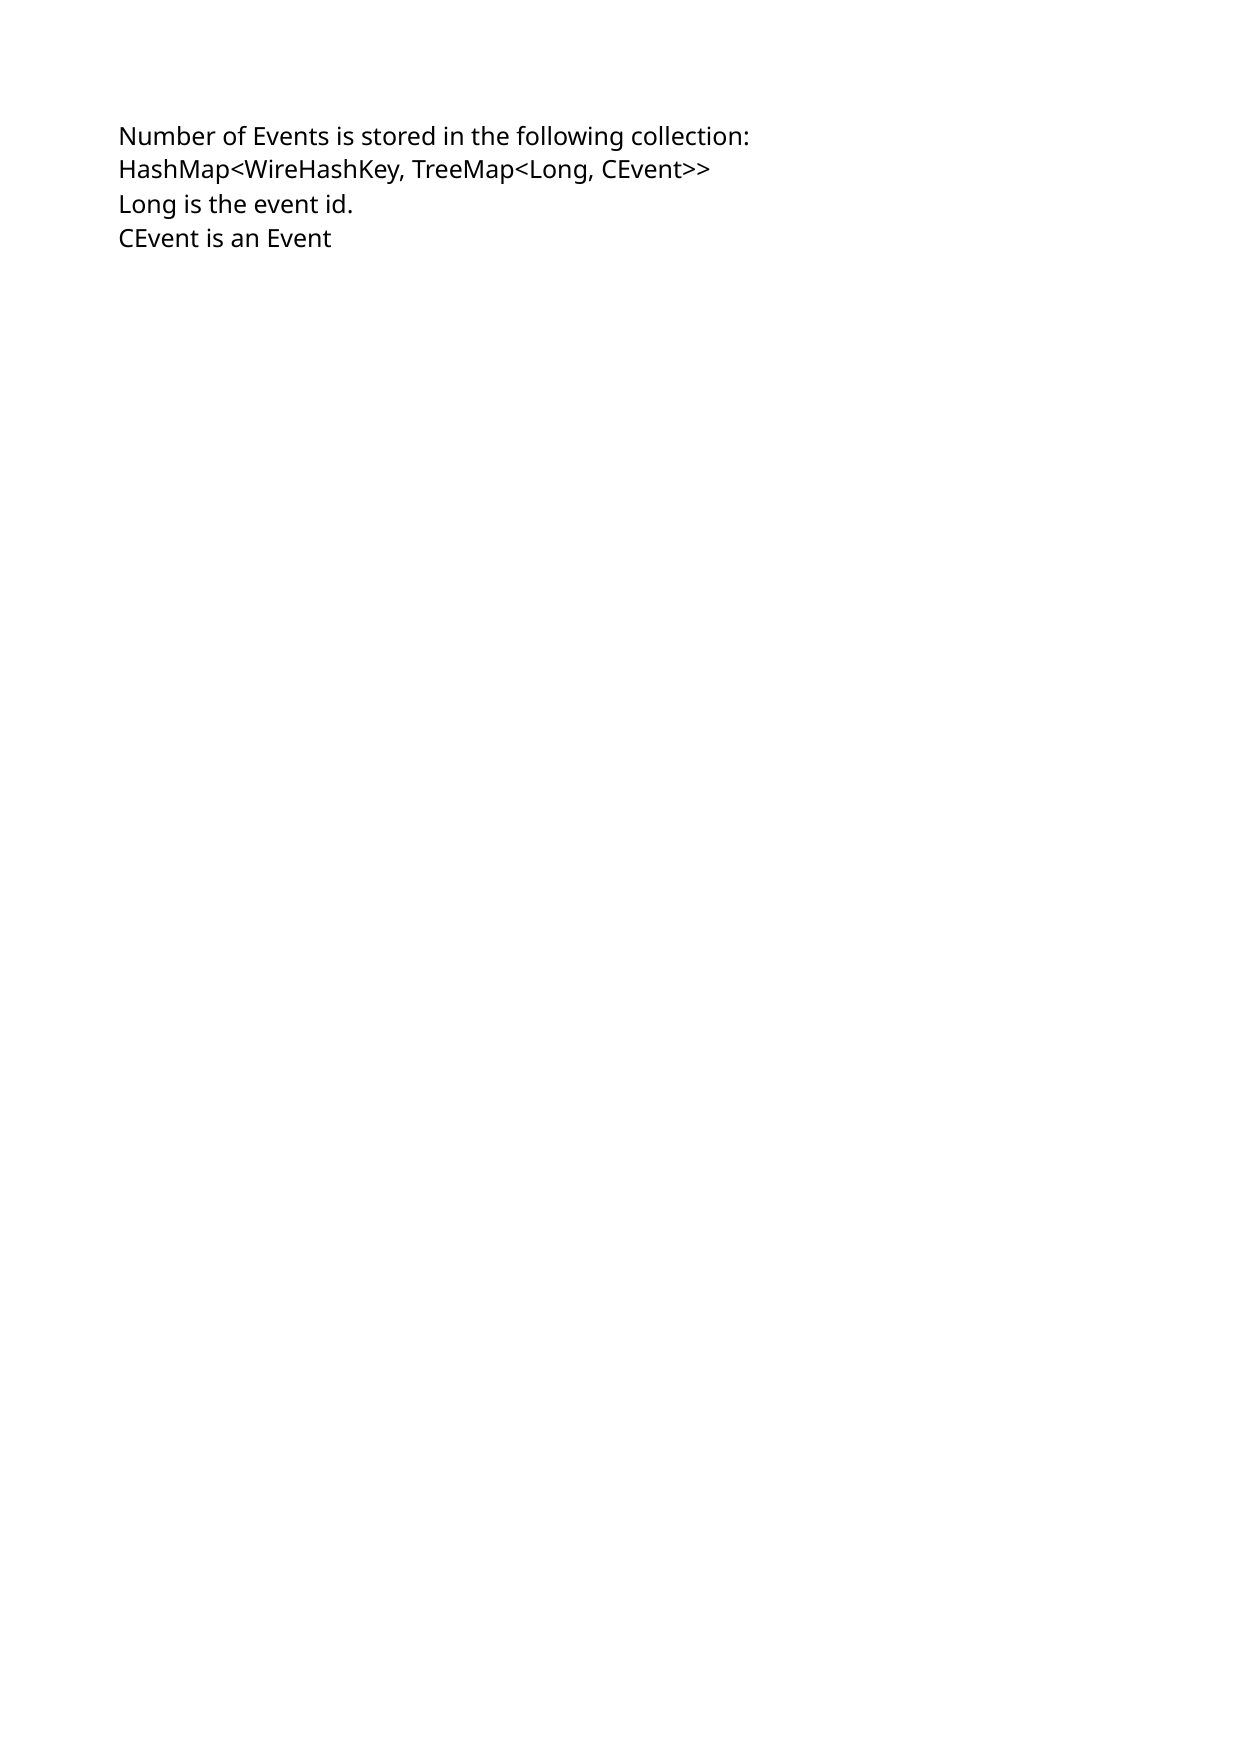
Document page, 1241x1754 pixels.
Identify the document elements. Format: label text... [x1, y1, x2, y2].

text Number of Events is stored in the following collection: [118, 118, 1122, 152]
text CEvent is an Event [118, 220, 1122, 283]
text Long is the event id. [118, 186, 1122, 220]
text HashMap<WireHashKey, TreeMap<Long, CEvent>> [118, 152, 1122, 186]
